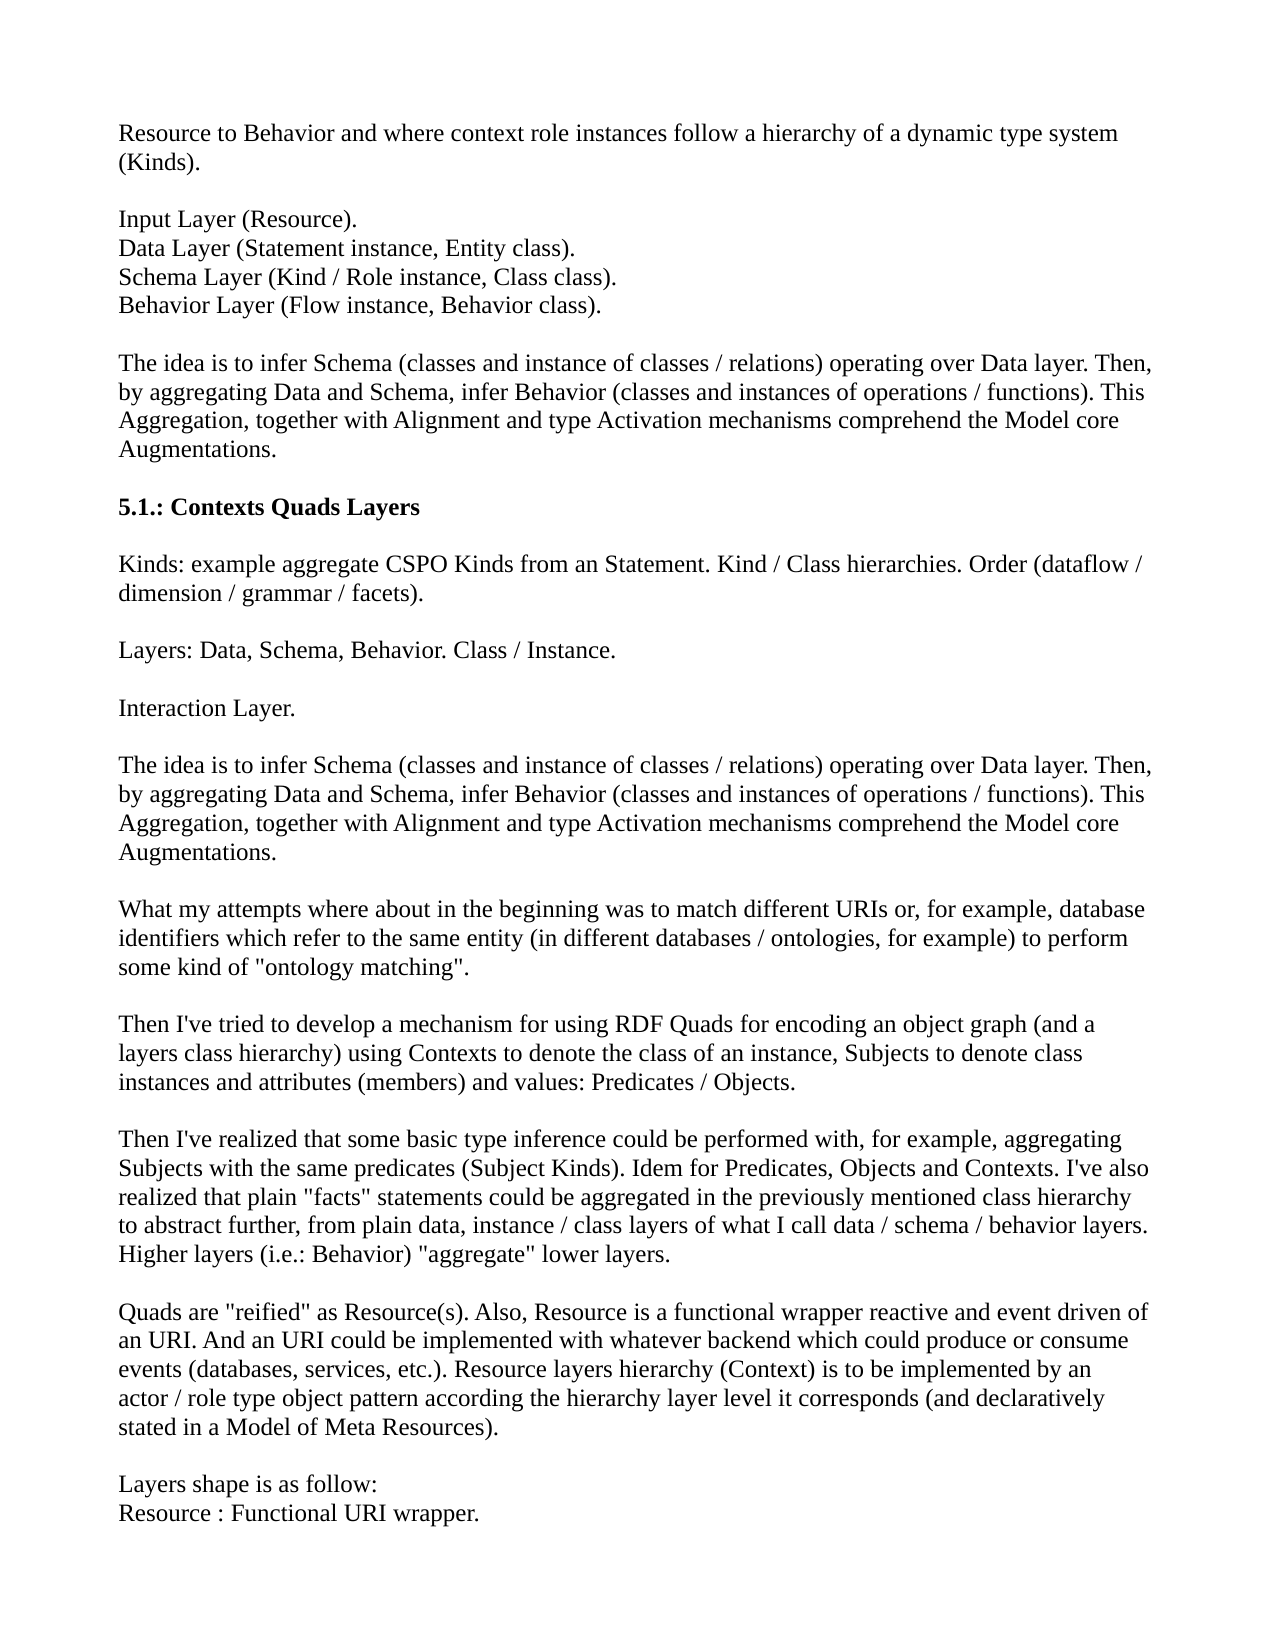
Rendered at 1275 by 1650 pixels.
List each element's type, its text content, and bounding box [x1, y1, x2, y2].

text Layers: Data, Schema, Behavior. Class / Instance. [118, 636, 1157, 664]
text The idea is to infer Schema (classes and instance of classes / relations) operating over Data layer. Then, by aggregating Data and Schema, infer Behavior (classes and instances of operations / functions). This Aggregation, together with Alignment and type Activation mechanisms comprehend the Model core Augmentations. [118, 348, 1157, 463]
text Quads are "reified" as Resource(s). Also, Resource is a functional wrapper reactive and event driven of an URI. And an URI could be implemented with whatever backend which could produce or consume events (databases, services, etc.). Resource layers hierarchy (Context) is to be implemented by an actor / role type object pattern according the hierarchy layer level it corresponds (and declaratively stated in a Model of Meta Resources). Layers shape is as follow: Resource : Functional URI wrapper. [118, 1268, 1157, 1527]
text Resource to Behavior and where context role instances follow a hierarchy of a dynamic type system (Kinds). [118, 118, 1157, 176]
text Input Layer (Resource). [118, 204, 1157, 233]
text Schema Layer (Kind / Role instance, Class class). [118, 262, 1157, 291]
text Interaction Layer. [118, 693, 1157, 722]
text The idea is to infer Schema (classes and instance of classes / relations) operating over Data layer. Then, by aggregating Data and Schema, infer Behavior (classes and instances of operations / functions). This Aggregation, together with Alignment and type Activation mechanisms comprehend the Model core Augmentations. [118, 751, 1157, 866]
text Data Layer (Statement instance, Entity class). [118, 233, 1157, 262]
text Behavior Layer (Flow instance, Behavior class). [118, 291, 1157, 319]
text What my attempts where about in the beginning was to match different URIs or, for example, database identifiers which refer to the same entity (in different databases / ontologies, for example) to perform some kind of "ontology matching". Then I've tried to develop a mechanism for using RDF Quads for encoding an object graph (and a layers class hierarchy) using Contexts to denote the class of an instance, Subjects to denote class instances and attributes (members) and values: Predicates / Objects. [118, 894, 1157, 1124]
text Kinds: example aggregate CSPO Kinds from an Statement. Kind / Class hierarchies. Order (dataflow / dimension / grammar / facets). [118, 549, 1157, 607]
text Then I've realized that some basic type inference could be performed with, for example, aggregating Subjects with the same predicates (Subject Kinds). Idem for Predicates, Objects and Contexts. I've also realized that plain "facts" statements could be aggregated in the previously mentioned class hierarchy to abstract further, from plain data, instance / class layers of what I call data / schema / behavior layers. Higher layers (i.e.: Behavior) "aggregate" lower layers. [118, 1124, 1157, 1268]
text 5.1.: Contexts Quads Layers [118, 492, 1157, 521]
